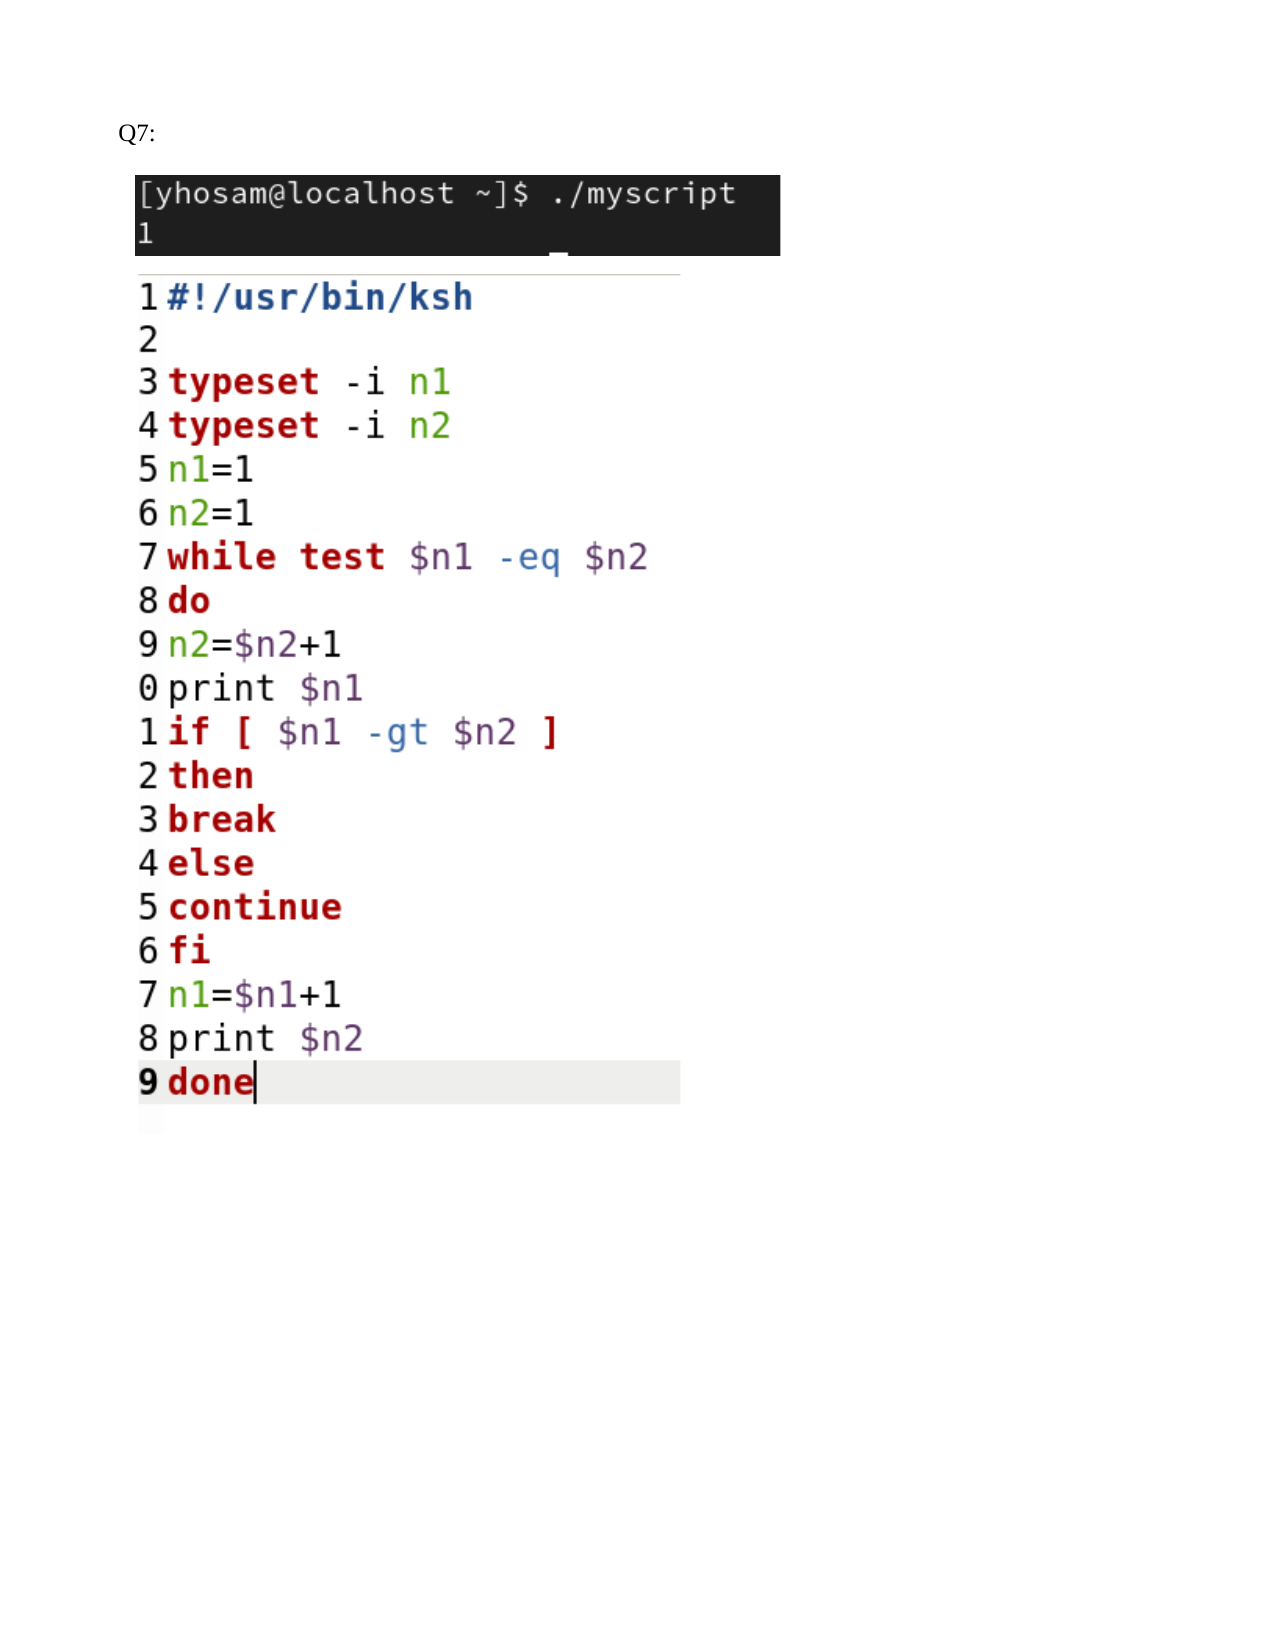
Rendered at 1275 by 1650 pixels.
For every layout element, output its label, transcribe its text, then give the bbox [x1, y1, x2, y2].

picture [135, 175, 781, 256]
text Q7: [118, 118, 1157, 147]
picture [138, 274, 681, 1134]
